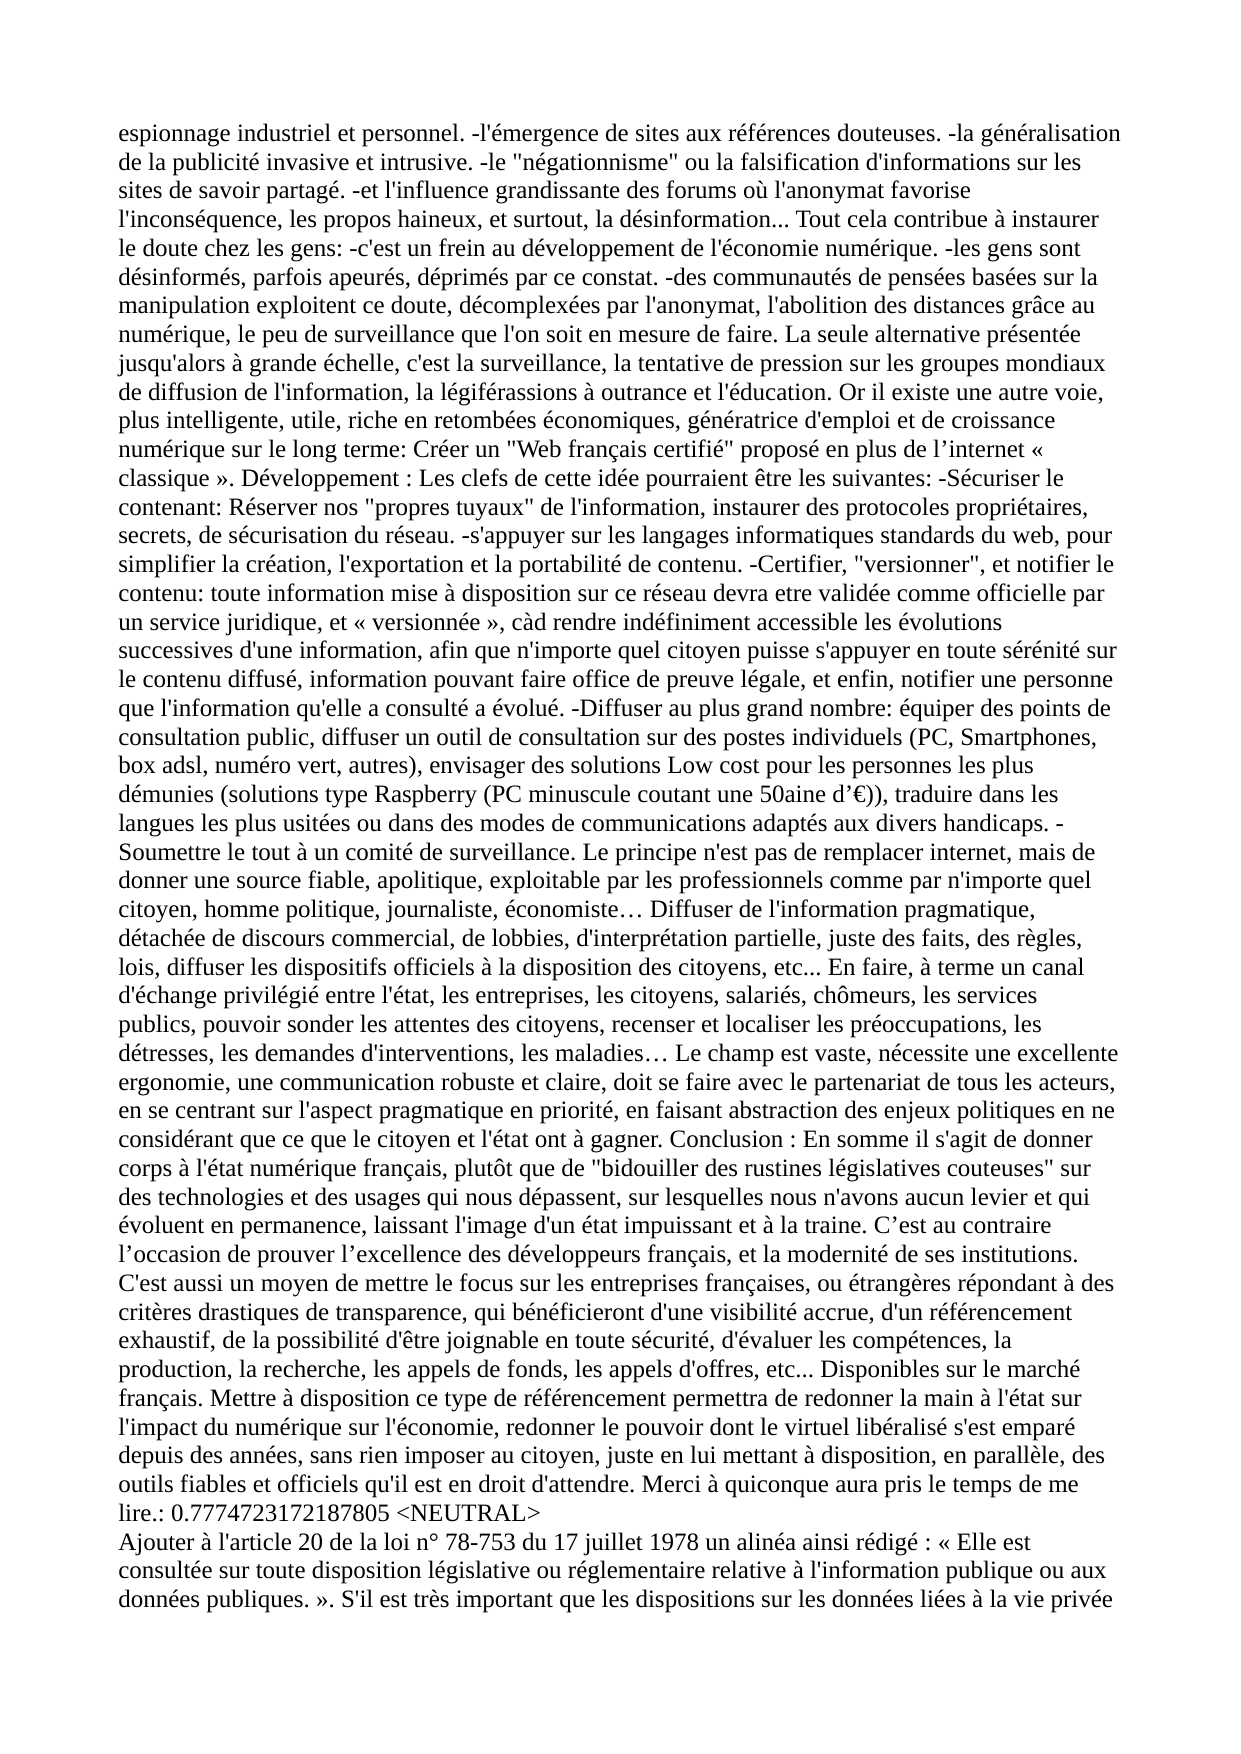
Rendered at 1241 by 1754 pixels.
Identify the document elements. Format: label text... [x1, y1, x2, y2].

text Ajouter à l'article 20 de la loi n° 78-753 du 17 juillet 1978 un alinéa ainsi rédigé : « Elle est consultée sur toute disposition législative ou réglementaire relative à l'information publique ou aux données publiques. ». S'il est très important que les dispositions sur les données liées à la vie privée [118, 1527, 1122, 1613]
text espionnage industriel et personnel. -l'émergence de sites aux références douteuses. -la généralisation de la publicité invasive et intrusive. -le "négationnisme" ou la falsification d'informations sur les sites de savoir partagé. -et l'influence grandissante des forums où l'anonymat favorise l'inconséquence, les propos haineux, et surtout, la désinformation... Tout cela contribue à instaurer le doute chez les gens: -c'est un frein au développement de l'économie numérique. -les gens sont désinformés, parfois apeurés, déprimés par ce constat. -des communautés de pensées basées sur la manipulation exploitent ce doute, décomplexées par l'anonymat, l'abolition des distances grâce au numérique, le peu de surveillance que l'on soit en mesure de faire. La seule alternative présentée jusqu'alors à grande échelle, c'est la surveillance, la tentative de pression sur les groupes mondiaux de diffusion de l'information, la légiférassions à outrance et l'éducation. Or il existe une autre voie, plus intelligente, utile, riche en retombées économiques, génératrice d'emploi et de croissance numérique sur le long terme: Créer un "Web français certifié" proposé en plus de l’internet « classique ». Développement : Les clefs de cette idée pourraient être les suivantes: -Sécuriser le contenant: Réserver nos "propres tuyaux" de l'information, instaurer des protocoles propriétaires, secrets, de sécurisation du réseau. -s'appuyer sur les langages informatiques standards du web, pour simplifier la création, l'exportation et la portabilité de contenu. -Certifier, "versionner", et notifier le contenu: toute information mise à disposition sur ce réseau devra etre validée comme officielle par un service juridique, et « versionnée », càd rendre indéfiniment accessible les évolutions successives d'une information, afin que n'importe quel citoyen puisse s'appuyer en toute sérénité sur le contenu diffusé, information pouvant faire office de preuve légale, et enfin, notifier une personne que l'information qu'elle a consulté a évolué. -Diffuser au plus grand nombre: équiper des points de consultation public, diffuser un outil de consultation sur des postes individuels (PC, Smartphones, box adsl, numéro vert, autres), envisager des solutions Low cost pour les personnes les plus démunies (solutions type Raspberry (PC minuscule coutant une 50aine d’€)), traduire dans les langues les plus usitées ou dans des modes de communications adaptés aux divers handicaps. -Soumettre le tout à un comité de surveillance. Le principe n'est pas de remplacer internet, mais de donner une source fiable, apolitique, exploitable par les professionnels comme par n'importe quel citoyen, homme politique, journaliste, économiste… Diffuser de l'information pragmatique, détachée de discours commercial, de lobbies, d'interprétation partielle, juste des faits, des règles, lois, diffuser les dispositifs officiels à la disposition des citoyens, etc... En faire, à terme un canal d'échange privilégié entre l'état, les entreprises, les citoyens, salariés, chômeurs, les services publics, pouvoir sonder les attentes des citoyens, recenser et localiser les préoccupations, les détresses, les demandes d'interventions, les maladies… Le champ est vaste, nécessite une excellente ergonomie, une communication robuste et claire, doit se faire avec le partenariat de tous les acteurs, en se centrant sur l'aspect pragmatique en priorité, en faisant abstraction des enjeux politiques en ne considérant que ce que le citoyen et l'état ont à gagner. Conclusion : En somme il s'agit de donner corps à l'état numérique français, plutôt que de "bidouiller des rustines législatives couteuses" sur des technologies et des usages qui nous dépassent, sur lesquelles nous n'avons aucun levier et qui évoluent en permanence, laissant l'image d'un état impuissant et à la traine. C’est au contraire l’occasion de prouver l’excellence des développeurs français, et la modernité de ses institutions. C'est aussi un moyen de mettre le focus sur les entreprises françaises, ou étrangères répondant à des critères drastiques de transparence, qui bénéficieront d'une visibilité accrue, d'un référencement exhaustif, de la possibilité d'être joignable en toute sécurité, d'évaluer les compétences, la production, la recherche, les appels de fonds, les appels d'offres, etc... Disponibles sur le marché français. Mettre à disposition ce type de référencement permettra de redonner la main à l'état sur l'impact du numérique sur l'économie, redonner le pouvoir dont le virtuel libéralisé s'est emparé depuis des années, sans rien imposer au citoyen, juste en lui mettant à disposition, en parallèle, des outils fiables et officiels qu'il est en droit d'attendre. Merci à quiconque aura pris le temps de me lire.: 0.7774723172187805 <NEUTRAL> [118, 118, 1122, 1527]
